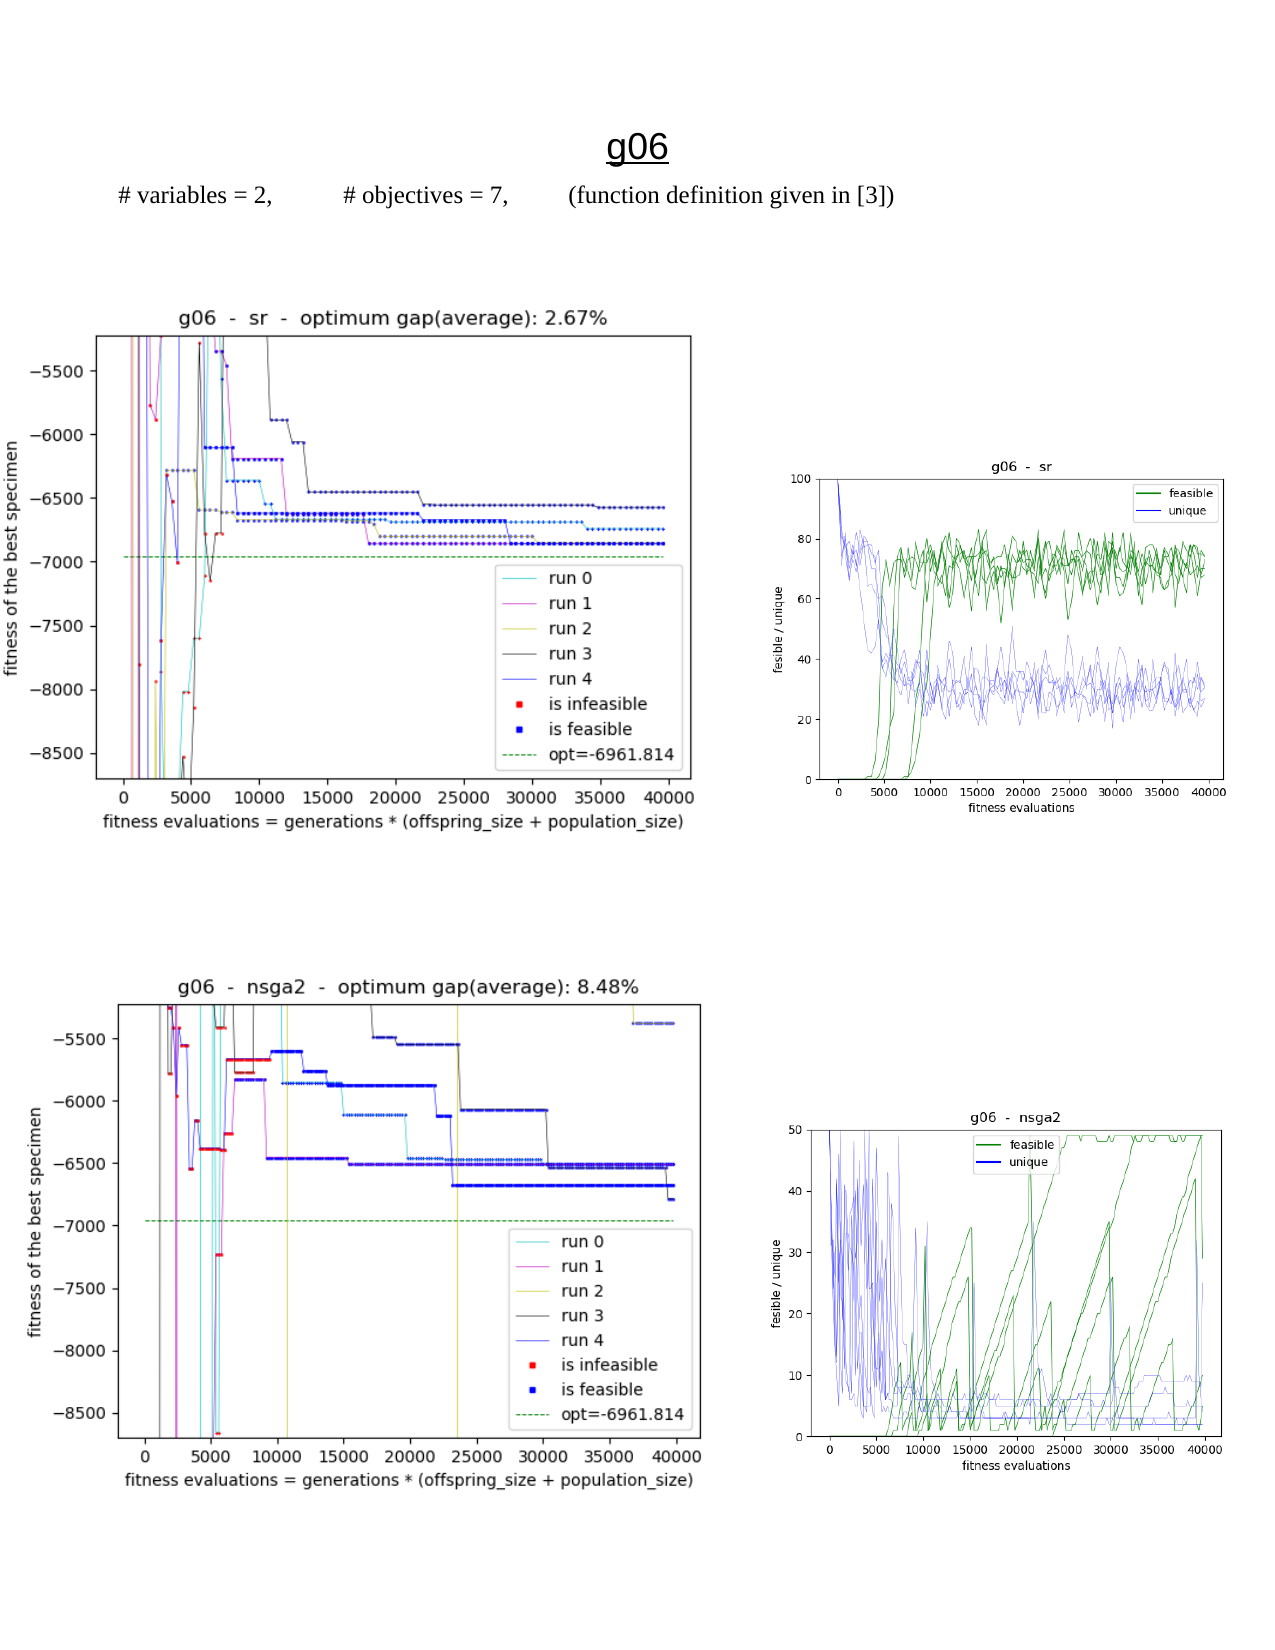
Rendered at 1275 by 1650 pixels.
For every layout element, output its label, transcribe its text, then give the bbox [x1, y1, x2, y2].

text # variables = 2, # objectives = 7, (function definition given in [3]) [118, 180, 1157, 209]
subtitle g06 [118, 124, 1157, 167]
picture [24, 936, 1274, 1500]
picture [0, 266, 1275, 842]
